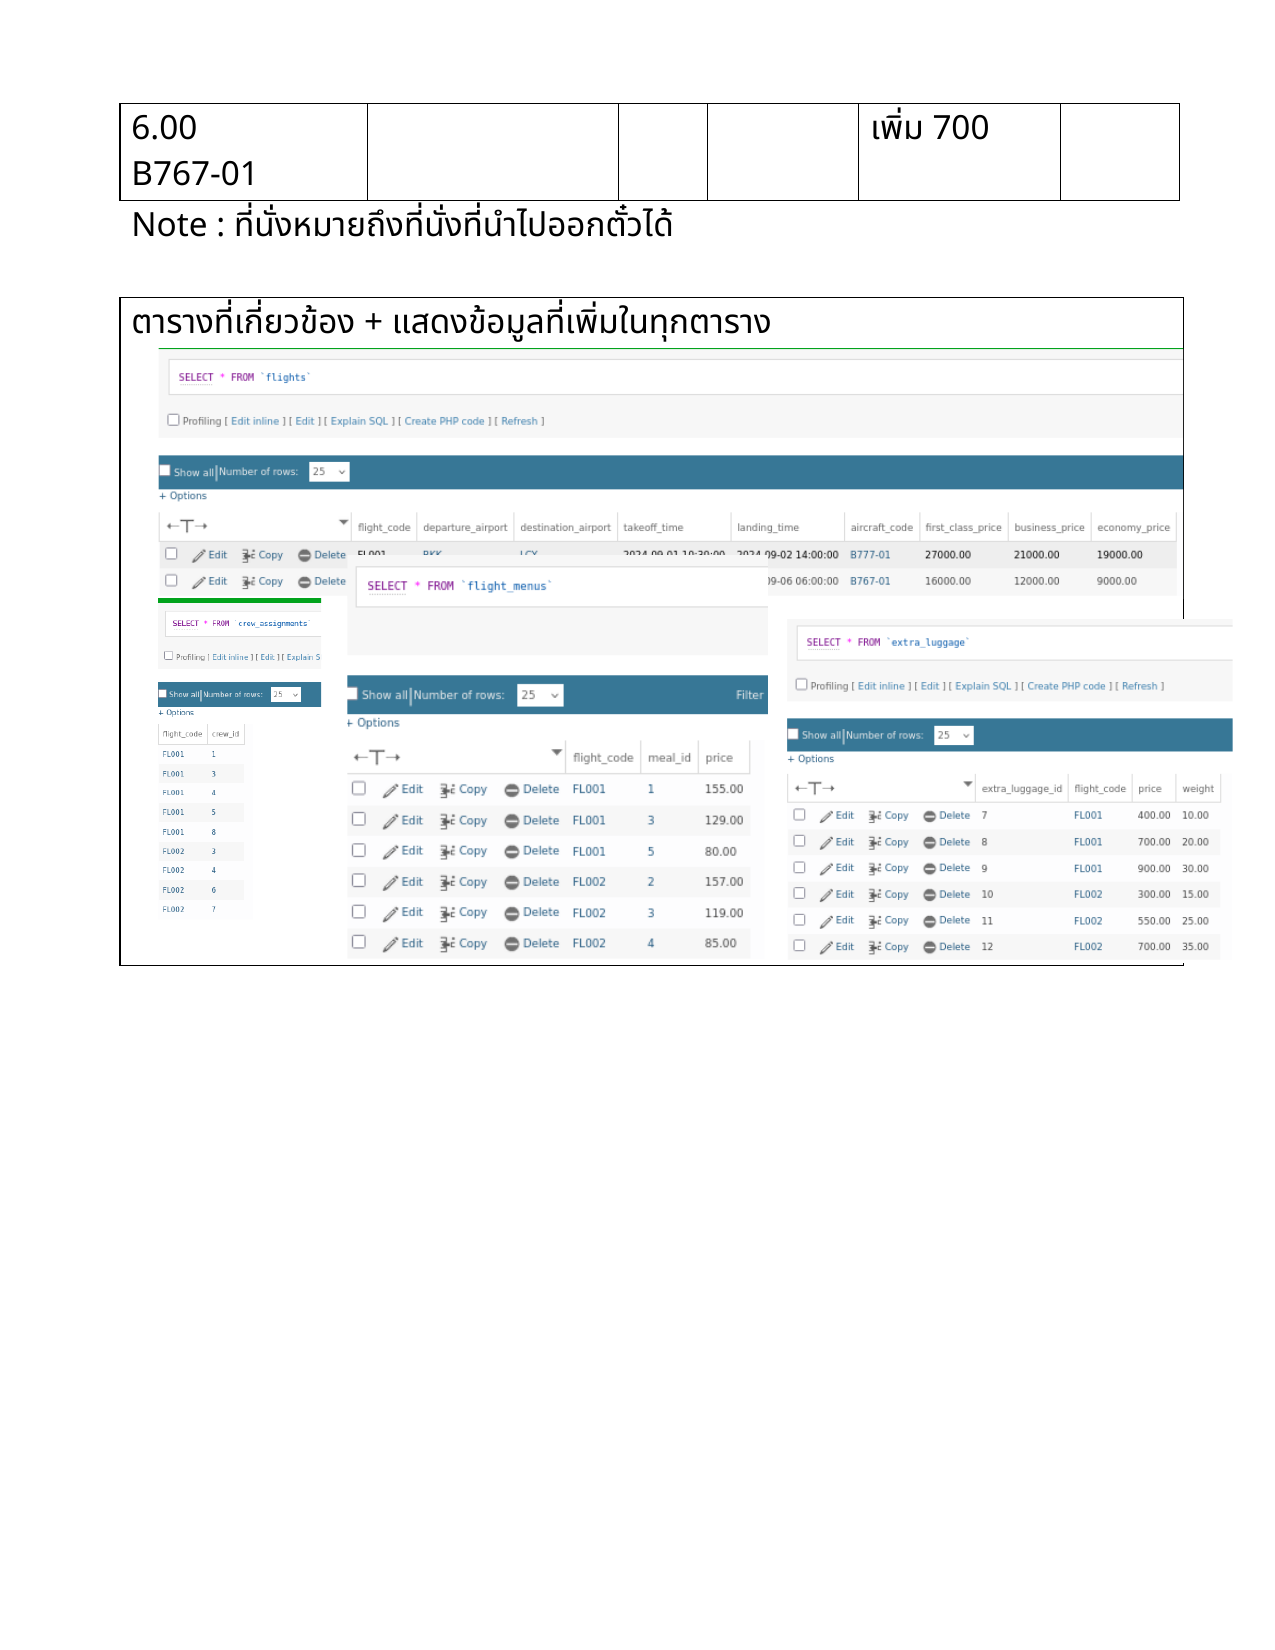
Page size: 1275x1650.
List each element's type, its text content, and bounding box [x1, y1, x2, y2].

table_header ตารางที่เกี่ยวข้อง + แสดงข้อมูลที่เพิ่มในทุกตาราง [768, 599, 1183, 965]
table_cell [368, 104, 618, 200]
picture [150, 348, 1184, 965]
table_cell [1061, 104, 1179, 200]
table_cell 6.00 B767-01 [121, 104, 367, 200]
table_header ตารางที่เกี่ยวข้อง + แสดงข้อมูลที่เพิ่มในทุกตาราง [121, 298, 1183, 965]
text Note : ที่นั่งหมายถึงที่นั่งที่นำไปออกตั๋วได้ [131, 201, 1172, 252]
picture [785, 619, 1233, 963]
table_cell [619, 104, 707, 200]
table_cell เพิ่ม 700 [859, 104, 1060, 200]
table_cell [708, 104, 858, 200]
